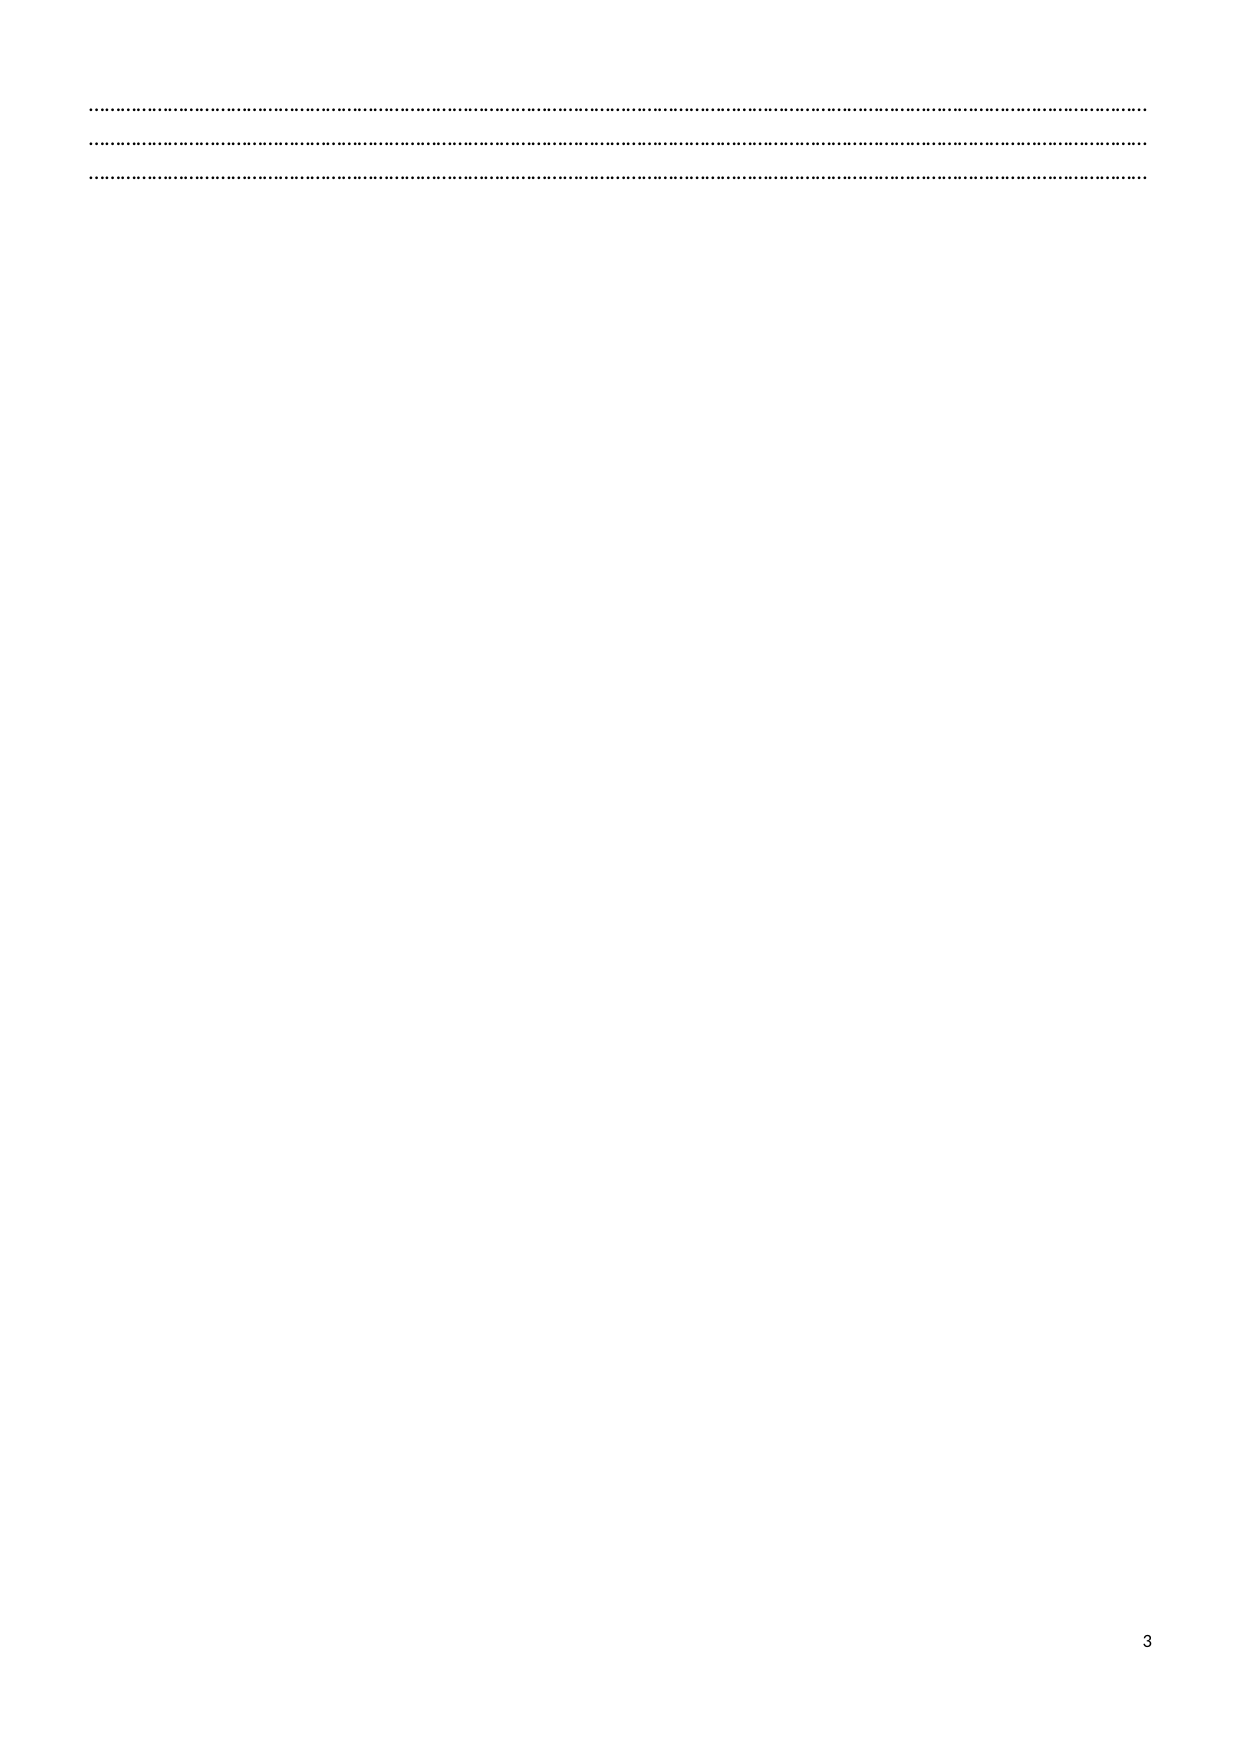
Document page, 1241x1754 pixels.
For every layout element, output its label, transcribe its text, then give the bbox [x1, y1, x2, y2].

text ………………………………………………………………………………………………………………………………………………………………………………… [89, 89, 1152, 117]
text ………………………………………………………………………………………………………………………………………………………………………………… [89, 157, 1152, 185]
text ………………………………………………………………………………………………………………………………………………………………………………… [89, 123, 1152, 151]
